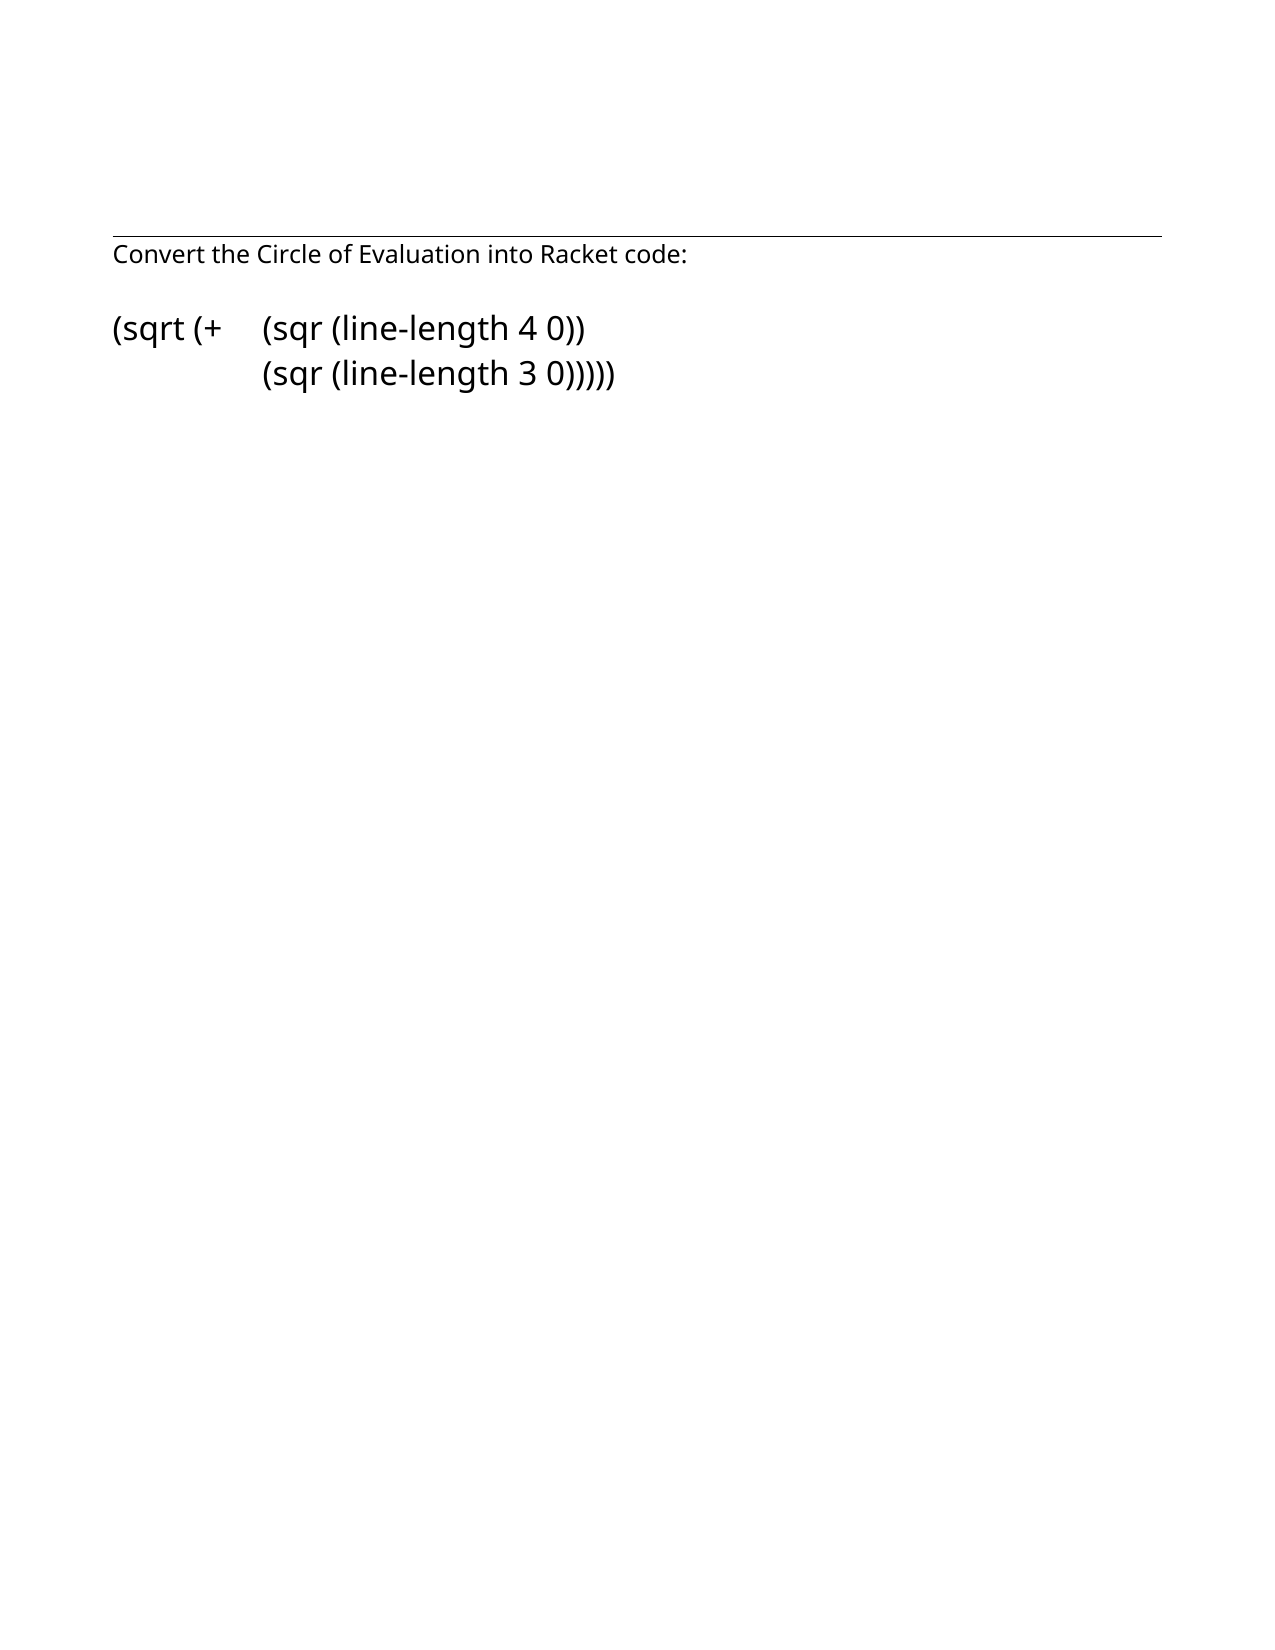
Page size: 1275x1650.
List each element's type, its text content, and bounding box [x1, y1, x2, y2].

text Convert the Circle of Evaluation into Racket code: [112, 237, 1162, 270]
text (sqr (line-length 3 0))))) [112, 350, 1162, 395]
text (sqrt (+ (sqr (line-length 4 0)) [112, 304, 1162, 350]
